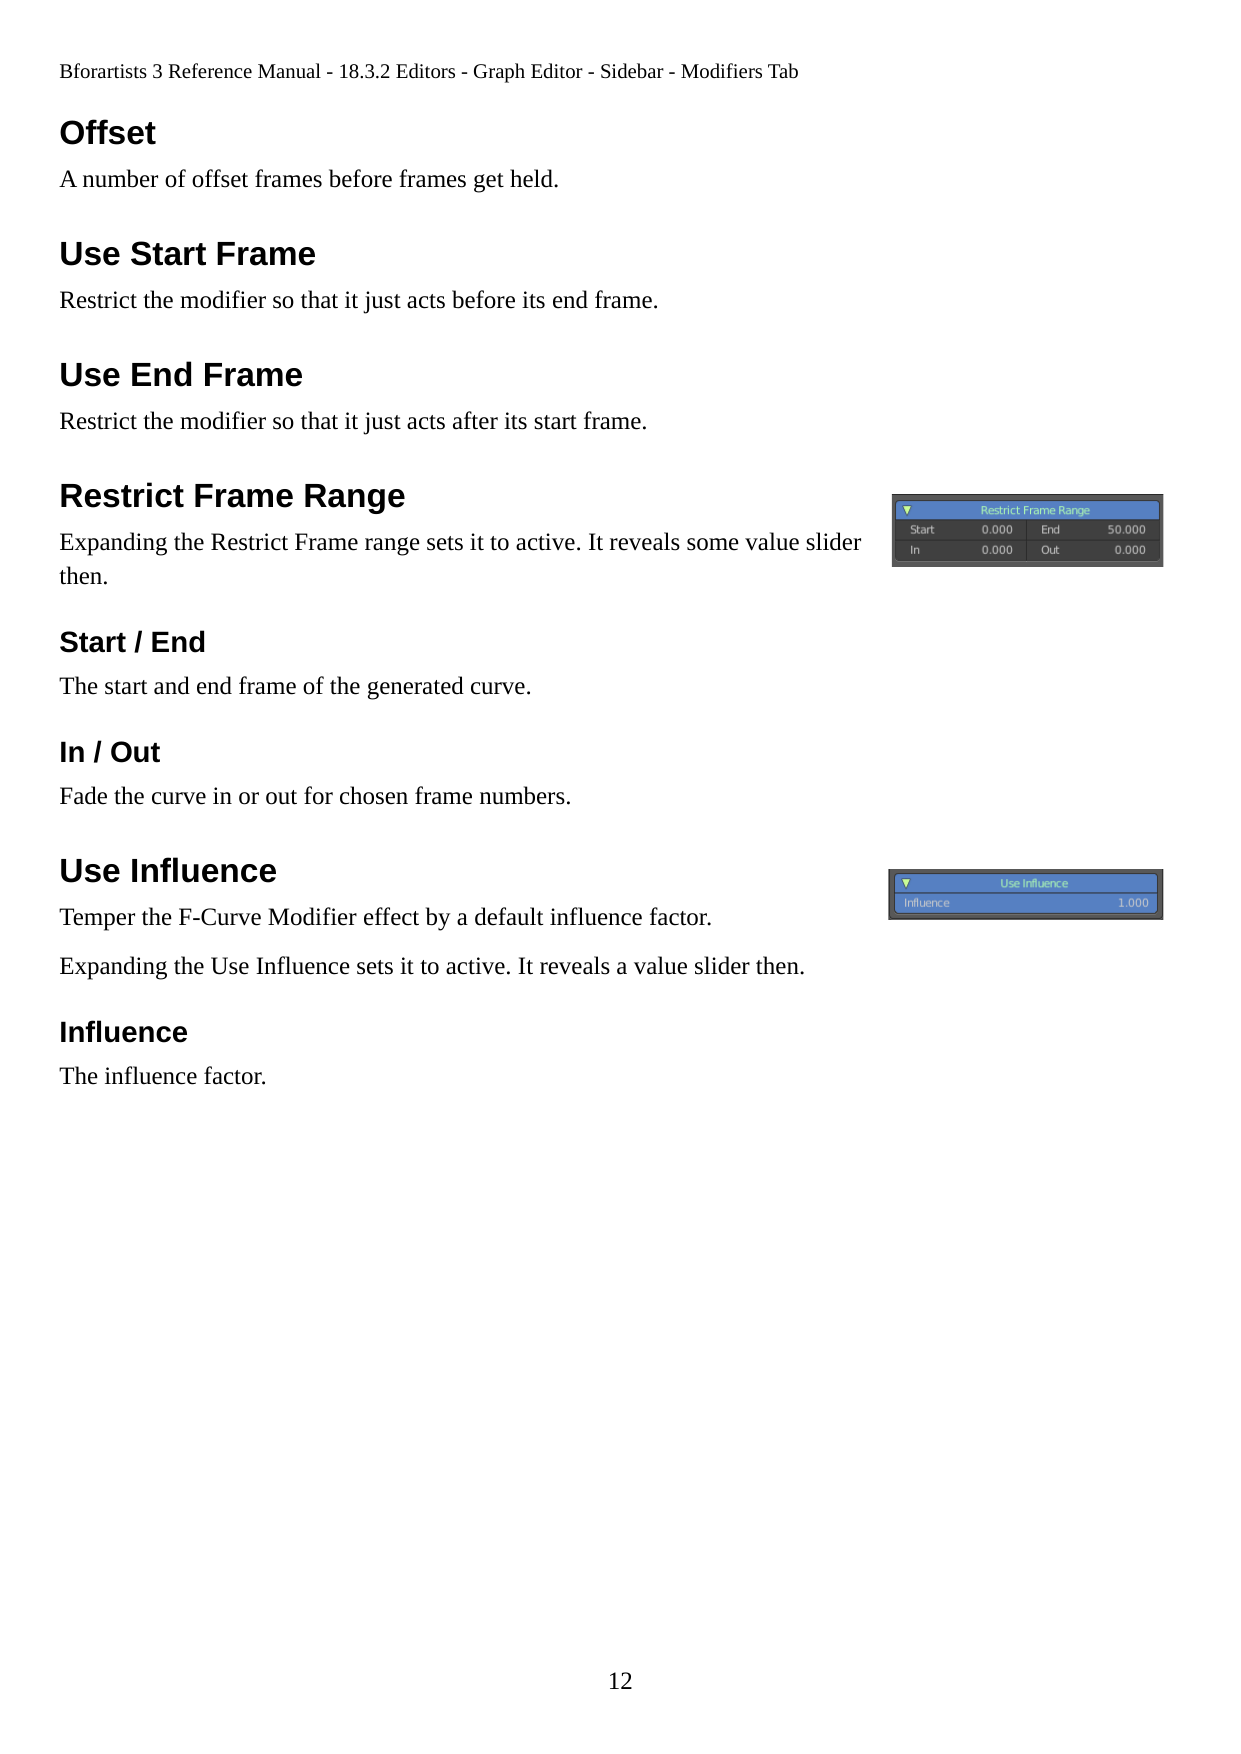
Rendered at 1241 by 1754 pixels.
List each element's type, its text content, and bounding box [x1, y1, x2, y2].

text A number of offset frames before frames get held. [59, 164, 1181, 192]
text Expanding the Use Influence sets it to active. It reveals a value slider then. [59, 951, 1181, 980]
subtitle Influence [59, 1015, 1181, 1049]
text Restrict the modifier so that it just acts after its start frame. [59, 406, 1181, 434]
text Restrict the modifier so that it just acts before its end frame. [59, 285, 1181, 313]
subtitle Start / End [59, 625, 1181, 659]
text The influence factor. [59, 1061, 1181, 1090]
subtitle Use Influence [59, 851, 1181, 890]
picture [891, 494, 1164, 567]
text Fade the curve in or out for chosen frame numbers. [59, 781, 1181, 810]
text Temper the F-Curve Modifier effect by a default influence factor. [59, 902, 1181, 931]
subtitle Use End Frame [59, 355, 1181, 393]
picture [888, 869, 1164, 920]
subtitle Restrict Frame Range [59, 476, 1181, 514]
subtitle Use Start Frame [59, 234, 1181, 272]
text The start and end frame of the generated curve. [59, 671, 1181, 700]
text Expanding the Restrict Frame range sets it to active. It reveals some value slider then. [59, 527, 1181, 590]
subtitle Offset [59, 113, 1181, 151]
subtitle In / Out [59, 735, 1181, 769]
